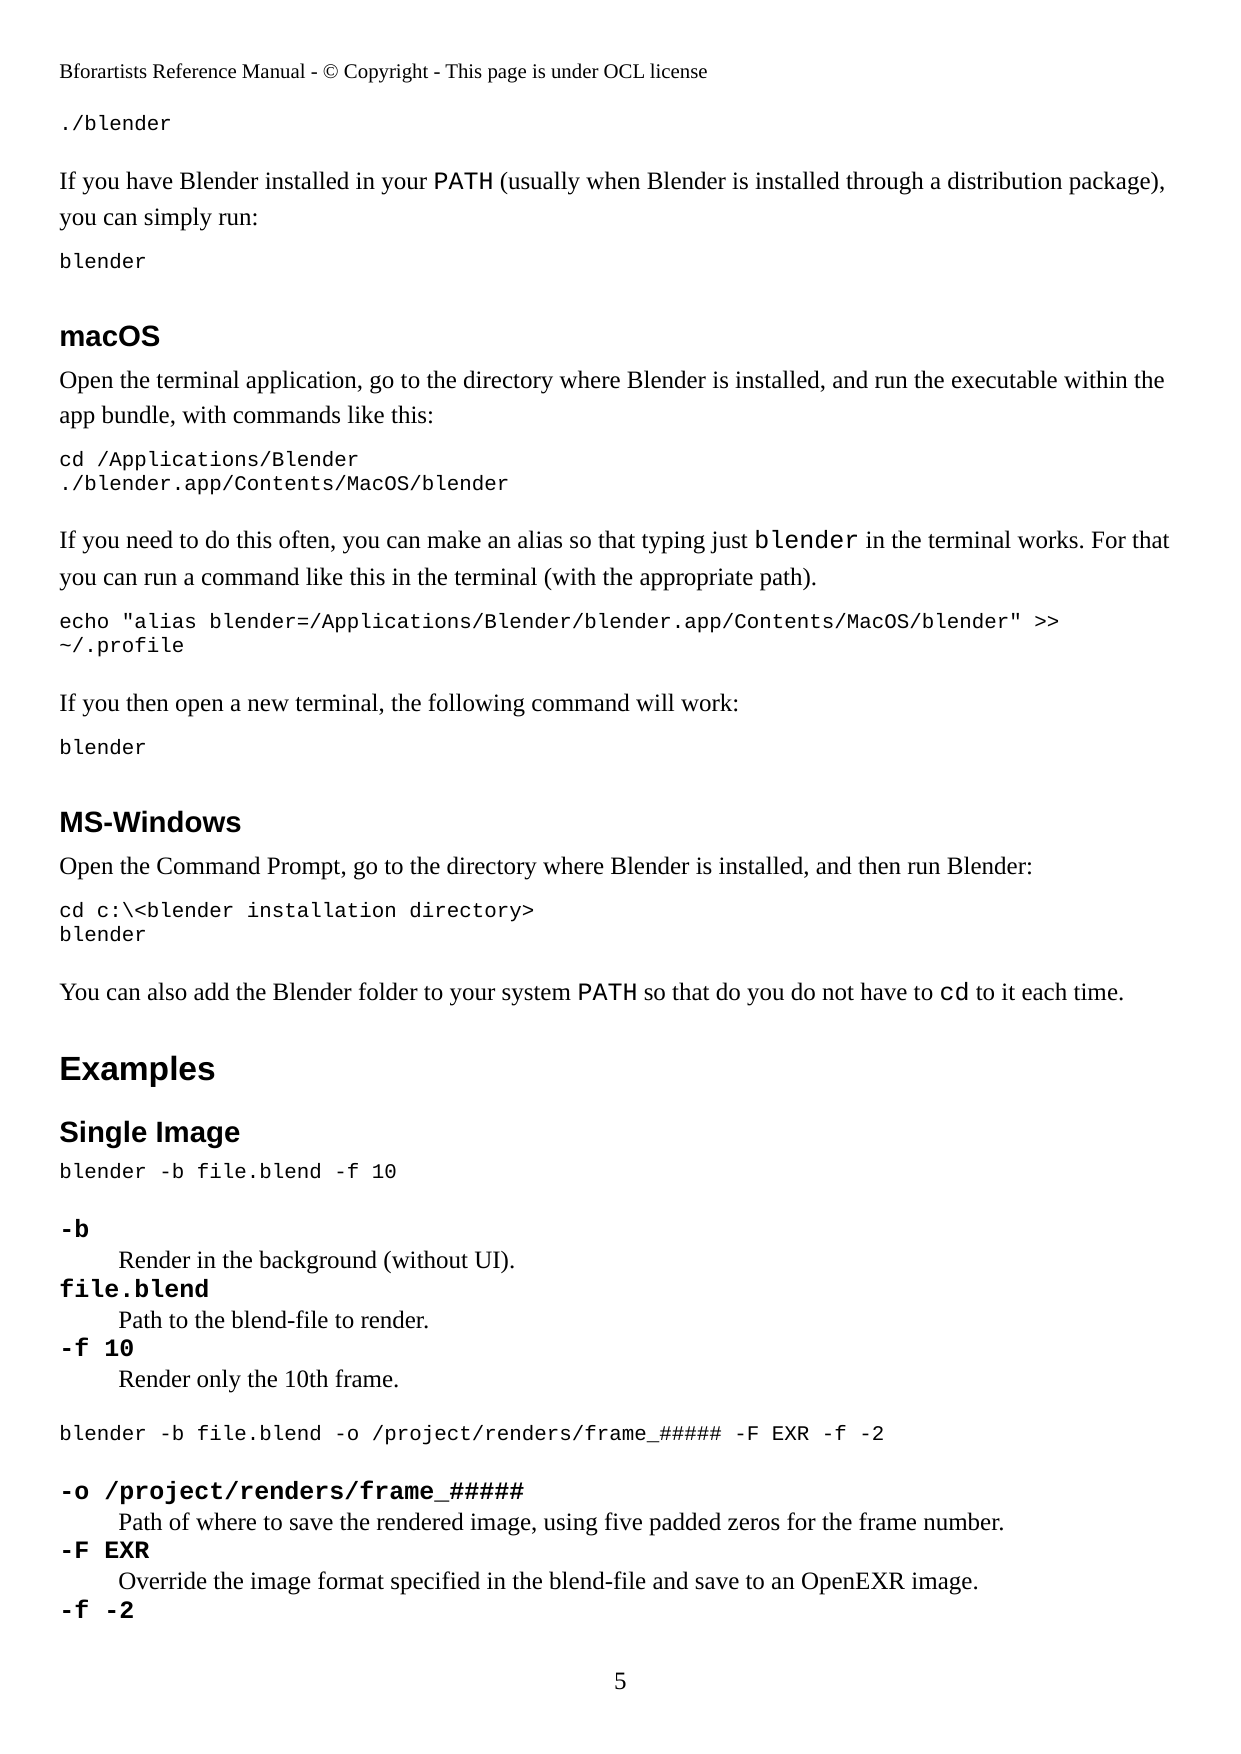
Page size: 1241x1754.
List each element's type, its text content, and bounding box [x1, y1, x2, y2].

text If you need to do this often, you can make an alias so that typing just blender in the terminal works. For that you can run a command like this in the terminal (with the appropriate path). [59, 526, 1181, 591]
text ./blender.app/Contents/MacOS/blender [59, 472, 1181, 496]
subtitle MS-Windows [59, 805, 1181, 838]
text If you then open a new terminal, the following command will work: [59, 688, 1181, 717]
text Open the Command Prompt, go to the directory where Blender is installed, and then run Blender: [59, 851, 1181, 880]
subtitle -f -2 [59, 1595, 1181, 1626]
list Path of where to save the rendered image, using five padded zeros for the frame number. [118, 1507, 1181, 1535]
subtitle -b [59, 1214, 1181, 1245]
text echo "alias blender=/Applications/Blender/blender.app/Contents/MacOS/blender" >> ~/.profile [59, 611, 1181, 658]
subtitle -o /project/renders/frame_##### [59, 1476, 1181, 1507]
text If you have Blender installed in your PATH (usually when Blender is installed through a distribution package), you can simply run: [59, 166, 1181, 231]
text cd c:\<blender installation directory> [59, 900, 1181, 924]
text Open the terminal application, go to the directory where Blender is installed, and run the executable within the app bundle, with commands like this: [59, 365, 1181, 428]
text ./blender [59, 113, 1181, 136]
text blender [59, 251, 1181, 275]
list Override the image format specified in the blend-file and save to an OpenEXR image. [118, 1566, 1181, 1595]
subtitle Single Image [59, 1115, 1181, 1149]
subtitle -f 10 [59, 1333, 1181, 1364]
subtitle file.blend [59, 1274, 1181, 1305]
subtitle macOS [59, 319, 1181, 353]
text blender [59, 737, 1181, 761]
text You can also add the Blender folder to your system PATH so that do you do not have to cd to it each time. [59, 977, 1181, 1008]
list Render in the background (without UI). [118, 1245, 1181, 1274]
list Render only the 10th frame. [118, 1364, 1181, 1393]
text blender -b file.blend -o /project/renders/frame_##### -F EXR -f -2 [59, 1423, 1181, 1446]
text blender -b file.blend -f 10 [59, 1161, 1181, 1185]
list Path to the blend-file to render. [118, 1305, 1181, 1333]
text cd /Applications/Blender [59, 449, 1181, 472]
subtitle -F EXR [59, 1535, 1181, 1566]
text blender [59, 924, 1181, 947]
subtitle Examples [59, 1049, 1181, 1088]
